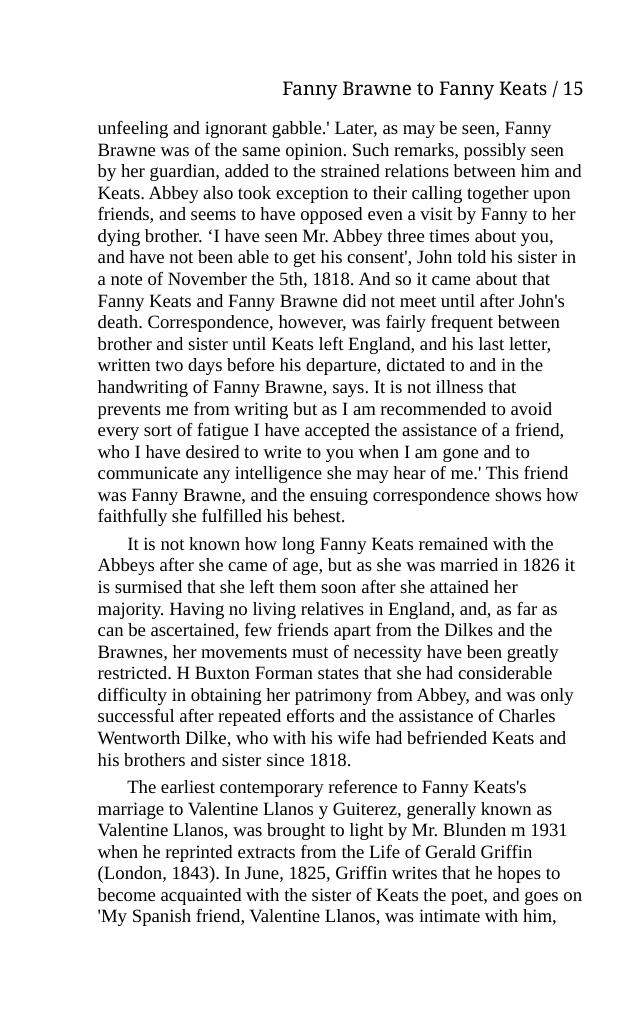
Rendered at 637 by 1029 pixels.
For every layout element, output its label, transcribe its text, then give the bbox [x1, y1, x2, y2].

text It is not known how long Fanny Keats remained with the Abbeys after she came of age, but as she was married in 1826 it is surmised that she left them soon after she attained her majority. Having no living relatives in England, and, as far as can be ascertained, few friends apart from the Dilkes and the Brawnes, her movements must of necessity have been greatly restricted. H Buxton Forman states that she had considerable difficulty in obtaining her patrimony from Abbey, and was only successful after repeated efforts and the assistance of Charles Wentworth Dilke, who with his wife had befriended Keats and his brothers and sister since 1818. [97, 533, 583, 770]
text unfeeling and ignorant gabble.' Later, as may be seen, Fanny Brawne was of the same opinion. Such remarks, possibly seen by her guardian, added to the strained relations between him and Keats. Abbey also took exception to their calling together upon friends, and seems to have opposed even a visit by Fanny to her dying brother. ‘I have seen Mr. Abbey three times about you, and have not been able to get his consent', John told his sister in a note of November the 5th, 1818. And so it came about that Fanny Keats and Fanny Brawne did not meet until after John's death. Correspondence, however, was fairly frequent between brother and sister until Keats left England, and his last letter, written two days before his departure, dictated to and in the handwriting of Fanny Brawne, says. It is not illness that prevents me from writing but as I am recommended to avoid every sort of fatigue I have accepted the assistance of a friend, who I have desired to write to you when I am gone and to communicate any intelligence she may hear of me.' This friend was Fanny Brawne, and the ensuing correspondence shows how faithfully she fulfilled his behest. [97, 117, 583, 527]
text The earliest contemporary reference to Fanny Keats's marriage to Valentine Llanos y Guiterez, generally known as Valentine Llanos, was brought to light by Mr. Blunden m 1931 when he reprinted extracts from the Life of Gerald Griffin (London, 1843). In June, 1825, Griffin writes that he hopes to become acquainted with the sister of Keats the poet, and goes on 'My Spanish friend, Valentine Llanos, was intimate with him, [97, 776, 583, 927]
